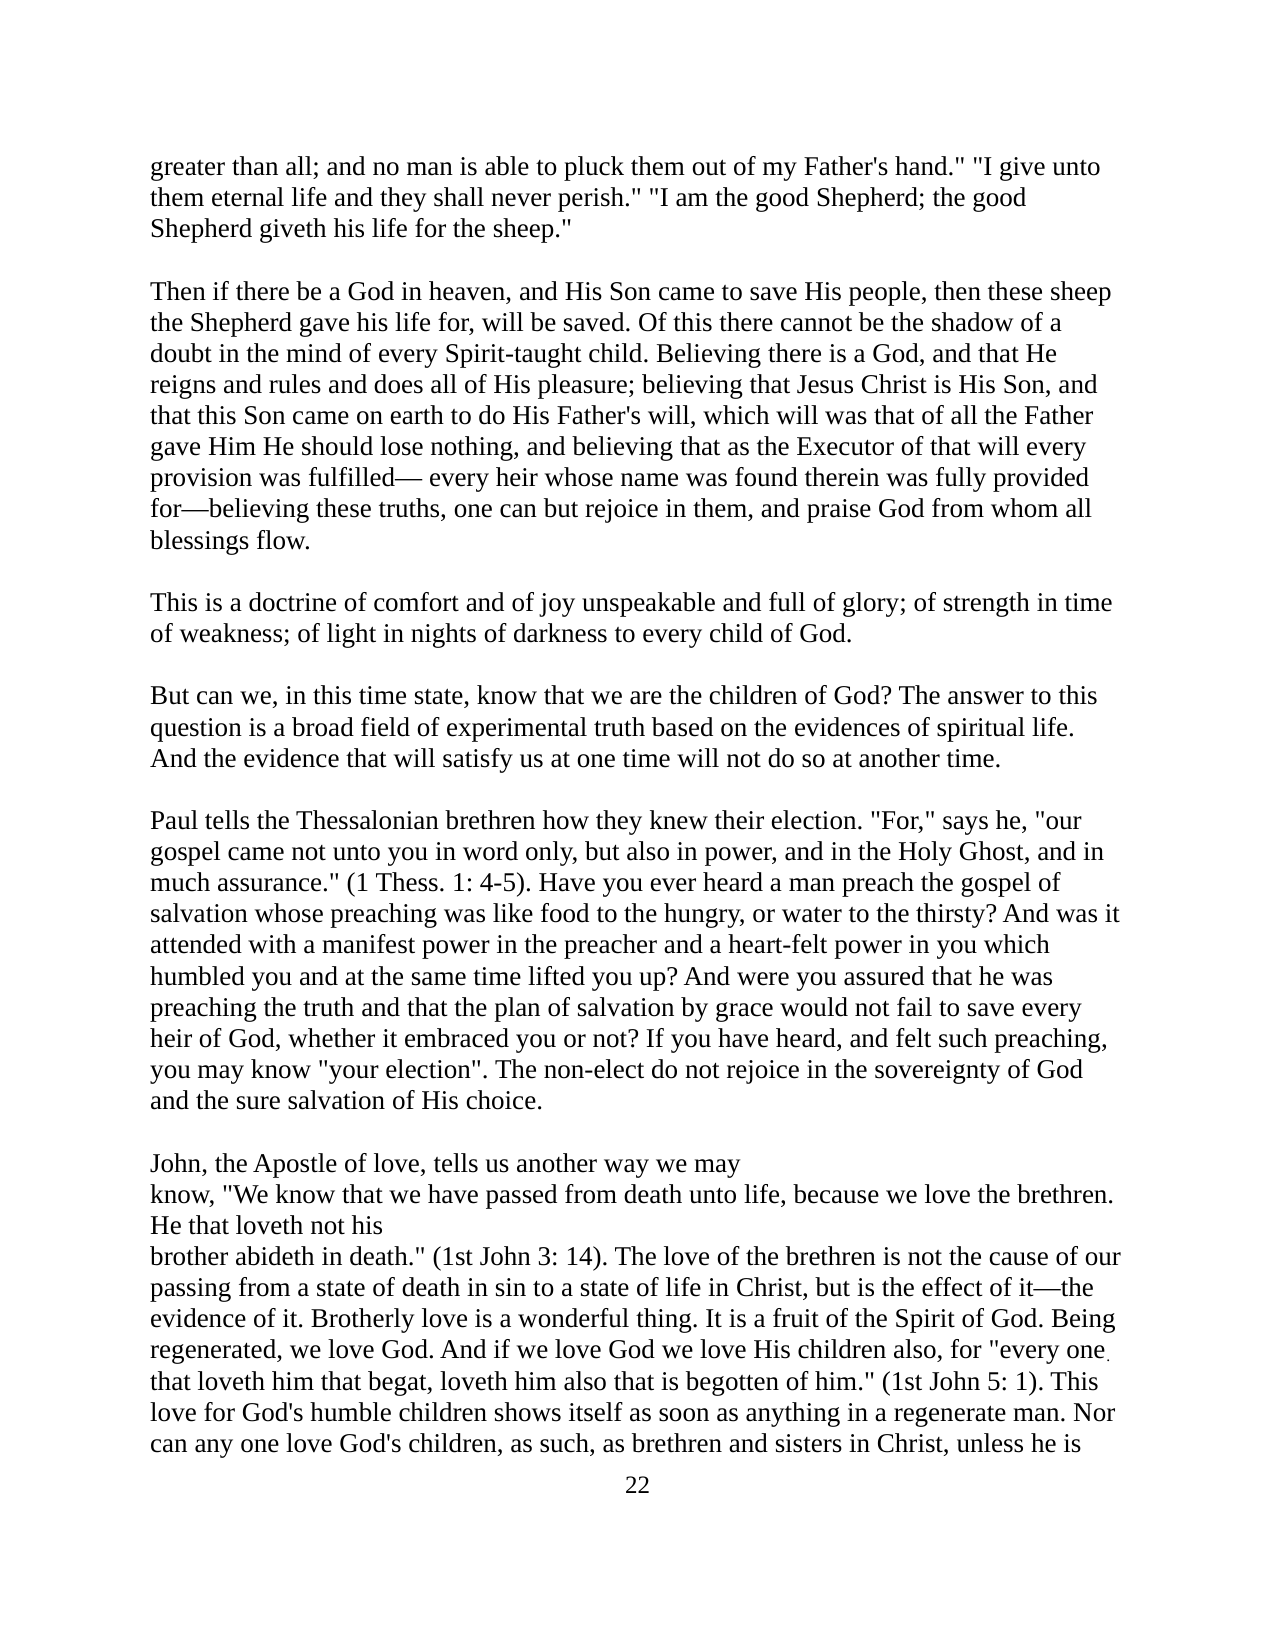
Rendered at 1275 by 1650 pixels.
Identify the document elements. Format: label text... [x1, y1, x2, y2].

text This is a doctrine of comfort and of joy unspeakable and full of glory; of strength in time of weakness; of light in nights of darkness to every child of God. [150, 586, 1125, 648]
text know, "We know that we have passed from death unto life, because we love the brethren. He that loveth not his [150, 1178, 1125, 1240]
text Paul tells the Thessalonian brethren how they knew their election. "For," says he, "our gospel came not unto you in word only, but also in power, and in the Holy Ghost, and in much assurance." (1 Thess. 1: 4-5). Have you ever heard a man preach the gospel of salvation whose preaching was like food to the hungry, or water to the thirsty? And was it attended with a manifest power in the preacher and a heart-felt power in you which humbled you and at the same time lifted you up? And were you assured that he was preaching the truth and that the plan of salvation by grace would not fail to save every heir of God, whether it embraced you or not? If you have heard, and felt such preaching, you may know "your election". The non-elect do not rejoice in the sovereignty of God and the sure salvation of His choice. [150, 804, 1125, 1116]
text But can we, in this time state, know that we are the children of God? The answer to this question is a broad field of experimental truth based on the evidences of spiritual life. And the evidence that will satisfy us at one time will not do so at another time. [150, 679, 1125, 773]
text greater than all; and no man is able to pluck them out of my Father's hand." "I give unto them eternal life and they shall never perish." "I am the good Shepherd; the good Shepherd giveth his life for the sheep." [150, 150, 1125, 243]
text brother abideth in death." (1st John 3: 14). The love of the brethren is not the cause of our passing from a state of death in sin to a state of life in Christ, but is the effect of it—the evidence of it. Brotherly love is a wonderful thing. It is a fruit of the Spirit of God. Being regenerated, we love God. And if we love God we love His children also, for "every one. that loveth him that begat, loveth him also that is begotten of him." (1st John 5: 1). This love for God's humble children shows itself as soon as anything in a regenerate man. Nor can any one love God's children, as such, as brethren and sisters in Christ, unless he is [150, 1240, 1125, 1458]
text Then if there be a God in heaven, and His Son came to save His people, then these sheep the Shepherd gave his life for, will be saved. Of this there cannot be the shadow of a doubt in the mind of every Spirit-taught child. Believing there is a God, and that He reigns and rules and does all of His pleasure; believing that Jesus Christ is His Son, and that this Son came on earth to do His Father's will, which will was that of all the Father gave Him He should lose nothing, and believing that as the Executor of that will every provision was fulfilled— every heir whose name was found therein was fully provided for—believing these truths, one can but rejoice in them, and praise God from whom all blessings flow. [150, 274, 1125, 555]
text John, the Apostle of love, tells us another way we may [150, 1147, 1125, 1178]
